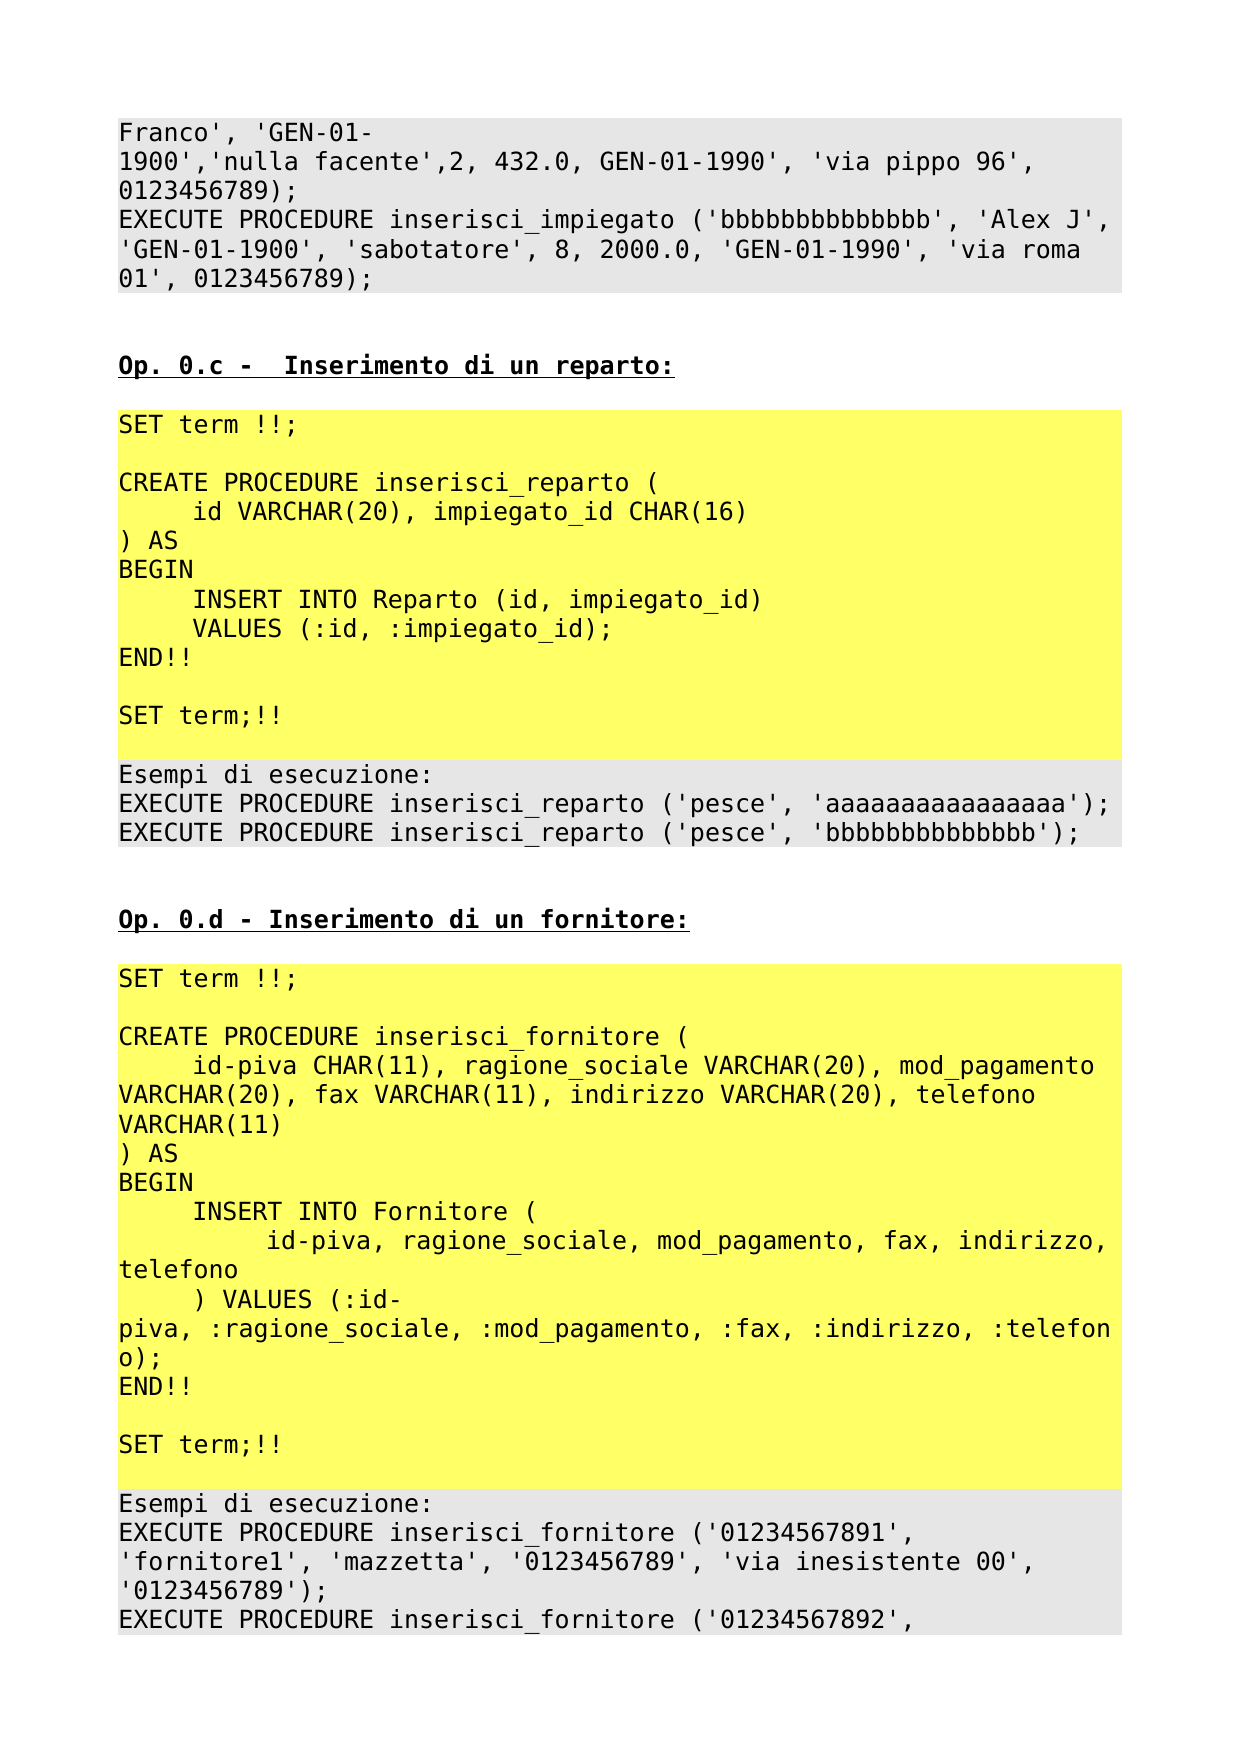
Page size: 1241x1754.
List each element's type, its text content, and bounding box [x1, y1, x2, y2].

text CREATE PROCEDURE inserisci_fornitore ( [118, 1022, 1122, 1051]
text Op. 0.c - Inserimento di un reparto: [118, 351, 1122, 381]
text id-piva, ragione_sociale, mod_pagamento, fax, indirizzo, telefono [118, 1226, 1122, 1285]
text SET term;!! [118, 701, 1122, 731]
text Esempi di esecuzione: [118, 1489, 1122, 1518]
text BEGIN [118, 556, 1122, 585]
text VALUES (:id, :impiegato_id); [118, 614, 1122, 643]
text EXECUTE PROCEDURE inserisci_reparto ('pesce', 'aaaaaaaaaaaaaaaa'); [118, 789, 1122, 818]
text EXECUTE PROCEDURE inserisci_reparto ('pesce', 'bbbbbbbbbbbbbb'); [118, 818, 1122, 847]
text SET term !!; [118, 410, 1122, 439]
text CREATE PROCEDURE inserisci_reparto ( [118, 468, 1122, 497]
text Esempi di esecuzione: [118, 760, 1122, 789]
text Franco', 'GEN-01- [118, 118, 1122, 147]
text END!! [118, 643, 1122, 672]
text ) AS [118, 1139, 1122, 1168]
text 1900','nulla facente',2, 432.0, GEN-01-1990', 'via pippo 96', 0123456789); [118, 147, 1122, 206]
text EXECUTE PROCEDURE inserisci_fornitore ('01234567891', 'fornitore1', 'mazzetta', '0123456789', 'via inesistente 00', '0123456789'); [118, 1518, 1122, 1606]
text EXECUTE PROCEDURE inserisci_fornitore ('01234567892', [118, 1606, 1122, 1635]
text INSERT INTO Fornitore ( [118, 1197, 1122, 1226]
text ) AS [118, 526, 1122, 556]
text BEGIN [118, 1168, 1122, 1197]
text id-piva CHAR(11), ragione_sociale VARCHAR(20), mod_pagamento VARCHAR(20), fax VARCHAR(11), indirizzo VARCHAR(20), telefono VARCHAR(11) [118, 1051, 1122, 1139]
text ) VALUES (:id-piva, :ragione_sociale, :mod_pagamento, :fax, :indirizzo, :telefono); [118, 1285, 1122, 1372]
text END!! [118, 1372, 1122, 1401]
text Op. 0.d - Inserimento di un fornitore: [118, 906, 1122, 935]
text EXECUTE PROCEDURE inserisci_impiegato ('bbbbbbbbbbbbbb', 'Alex J', 'GEN-01-1900', 'sabotatore', 8, 2000.0, 'GEN-01-1990', 'via roma 01', 0123456789); [118, 206, 1122, 293]
text INSERT INTO Reparto (id, impiegato_id) [118, 585, 1122, 614]
text id VARCHAR(20), impiegato_id CHAR(16) [118, 497, 1122, 526]
text SET term;!! [118, 1431, 1122, 1460]
text SET term !!; [118, 964, 1122, 993]
